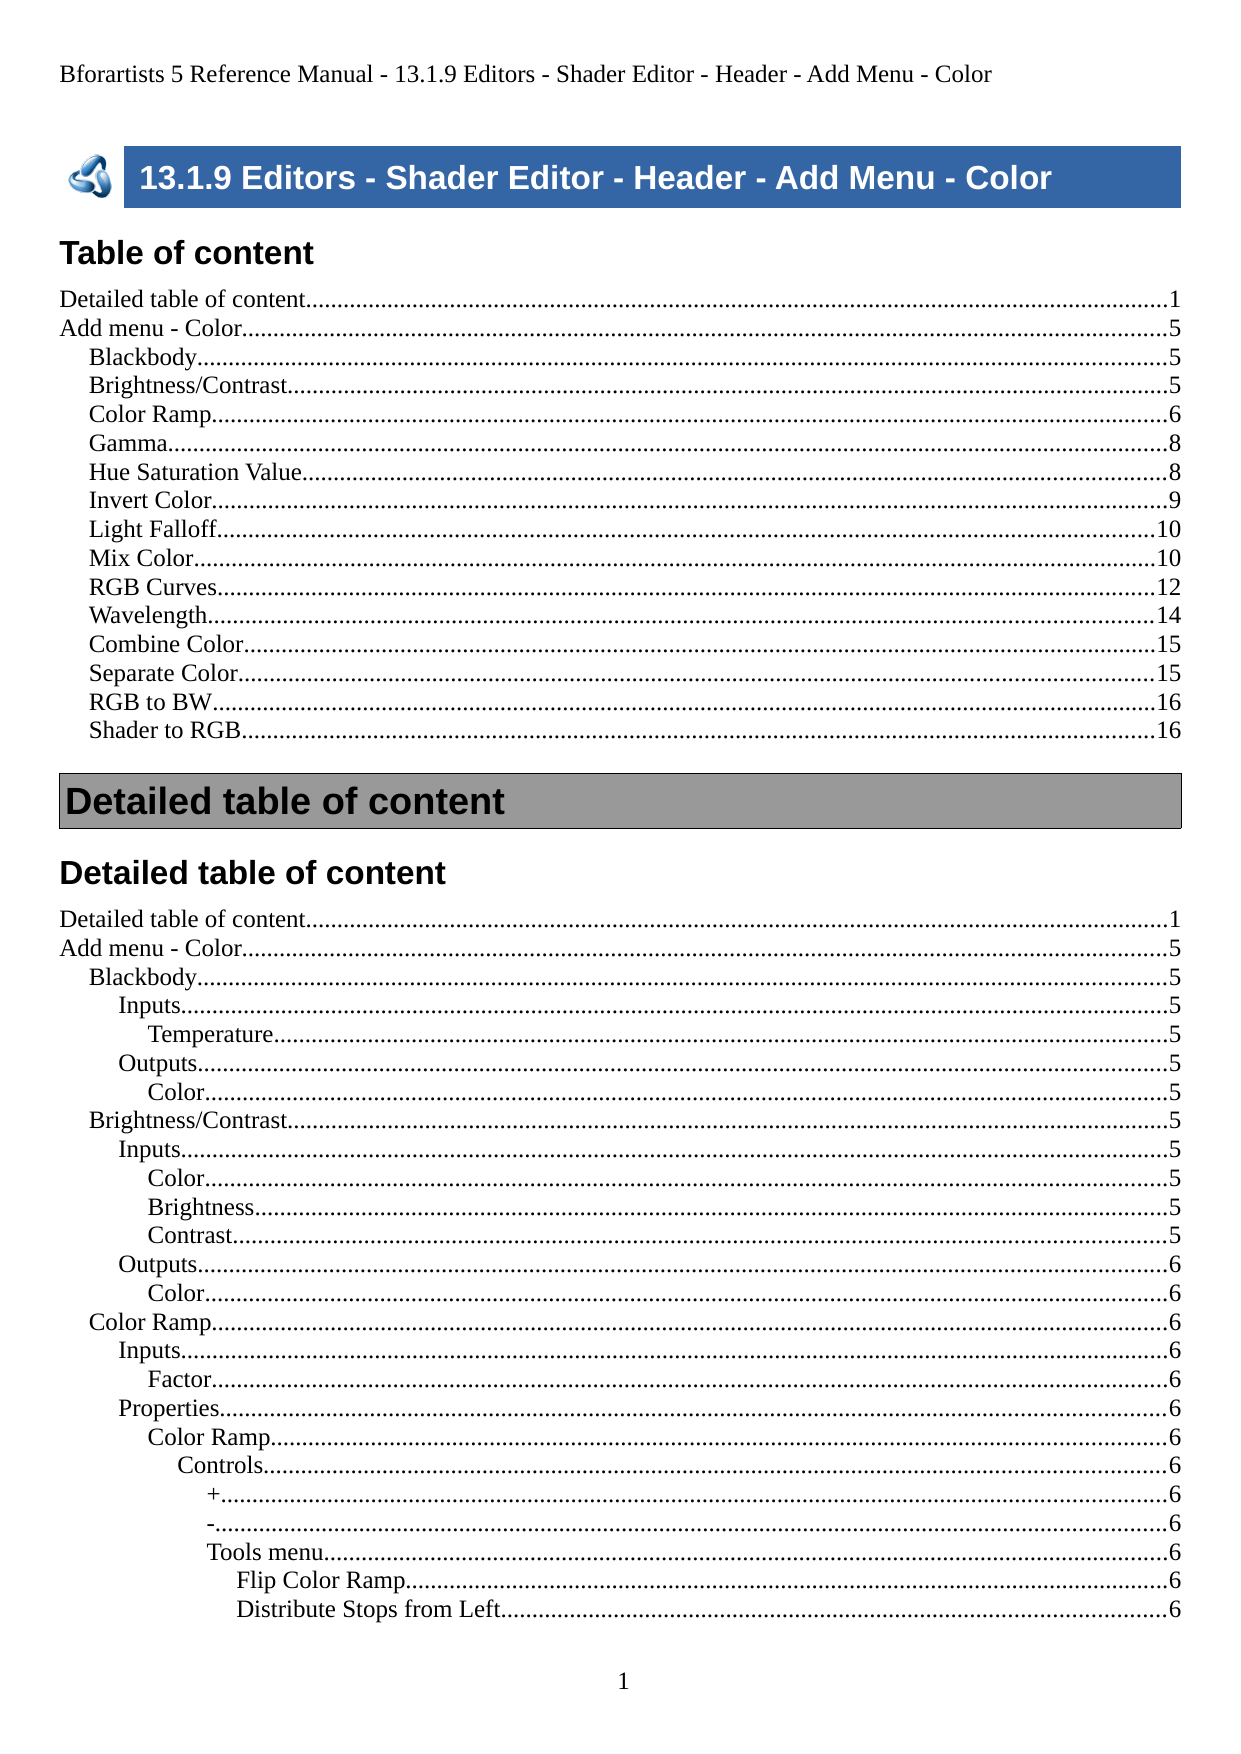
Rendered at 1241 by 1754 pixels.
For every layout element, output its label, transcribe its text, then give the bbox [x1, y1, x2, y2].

text Temperature 5 [147, 1019, 1181, 1048]
text Light Falloff 10 [88, 514, 1181, 543]
table_header Detailed table of content [60, 774, 1181, 828]
text Color 5 [147, 1163, 1181, 1192]
text Tools menu 6 [206, 1537, 1181, 1565]
text Color 5 [147, 1077, 1181, 1105]
table_header [59, 146, 124, 208]
text Brightness/Contrast 5 [88, 370, 1181, 399]
text Add menu - Color 5 [59, 933, 1181, 962]
text Add menu - Color 5 [59, 313, 1181, 342]
subtitle Detailed table of content [59, 853, 1181, 892]
text Color Ramp 6 [88, 399, 1181, 428]
text Distribute Stops from Left 6 [236, 1594, 1181, 1623]
text RGB Curves 12 [88, 572, 1181, 600]
table_header 13.1.9 Editors - Shader Editor - Header - Add Menu - Color [124, 146, 1181, 208]
text Outputs 5 [118, 1048, 1181, 1077]
text Detailed table of content 1 [59, 904, 1181, 933]
text Color Ramp 6 [88, 1307, 1181, 1335]
text Color Ramp 6 [147, 1422, 1181, 1450]
text Combine Color 15 [88, 629, 1181, 658]
text Inputs 6 [118, 1335, 1181, 1364]
text Shader to RGB 16 [88, 715, 1181, 744]
text Contrast 5 [147, 1220, 1181, 1249]
text Color 6 [147, 1278, 1181, 1307]
picture [65, 152, 114, 201]
text Factor 6 [147, 1364, 1181, 1393]
text Invert Color 9 [88, 485, 1181, 514]
text Hue Saturation Value 8 [88, 457, 1181, 485]
text Blackbody 5 [88, 962, 1181, 990]
text Controls 6 [177, 1450, 1181, 1479]
text Brightness/Contrast 5 [88, 1105, 1181, 1134]
text Flip Color Ramp 6 [236, 1565, 1181, 1594]
text + 6 [206, 1479, 1181, 1508]
text Properties 6 [118, 1393, 1181, 1422]
text Gamma 8 [88, 428, 1181, 457]
text Mix Color 10 [88, 543, 1181, 572]
text Wavelength 14 [88, 600, 1181, 629]
text - 6 [206, 1508, 1181, 1537]
text Outputs 6 [118, 1249, 1181, 1278]
text Separate Color 15 [88, 658, 1181, 687]
subtitle Table of content [59, 233, 1181, 272]
text Blackbody 5 [88, 342, 1181, 370]
text Inputs 5 [118, 990, 1181, 1019]
text Brightness 5 [147, 1192, 1181, 1220]
text RGB to BW 16 [88, 687, 1181, 715]
text Detailed table of content 1 [59, 284, 1181, 313]
text Inputs 5 [118, 1134, 1181, 1163]
